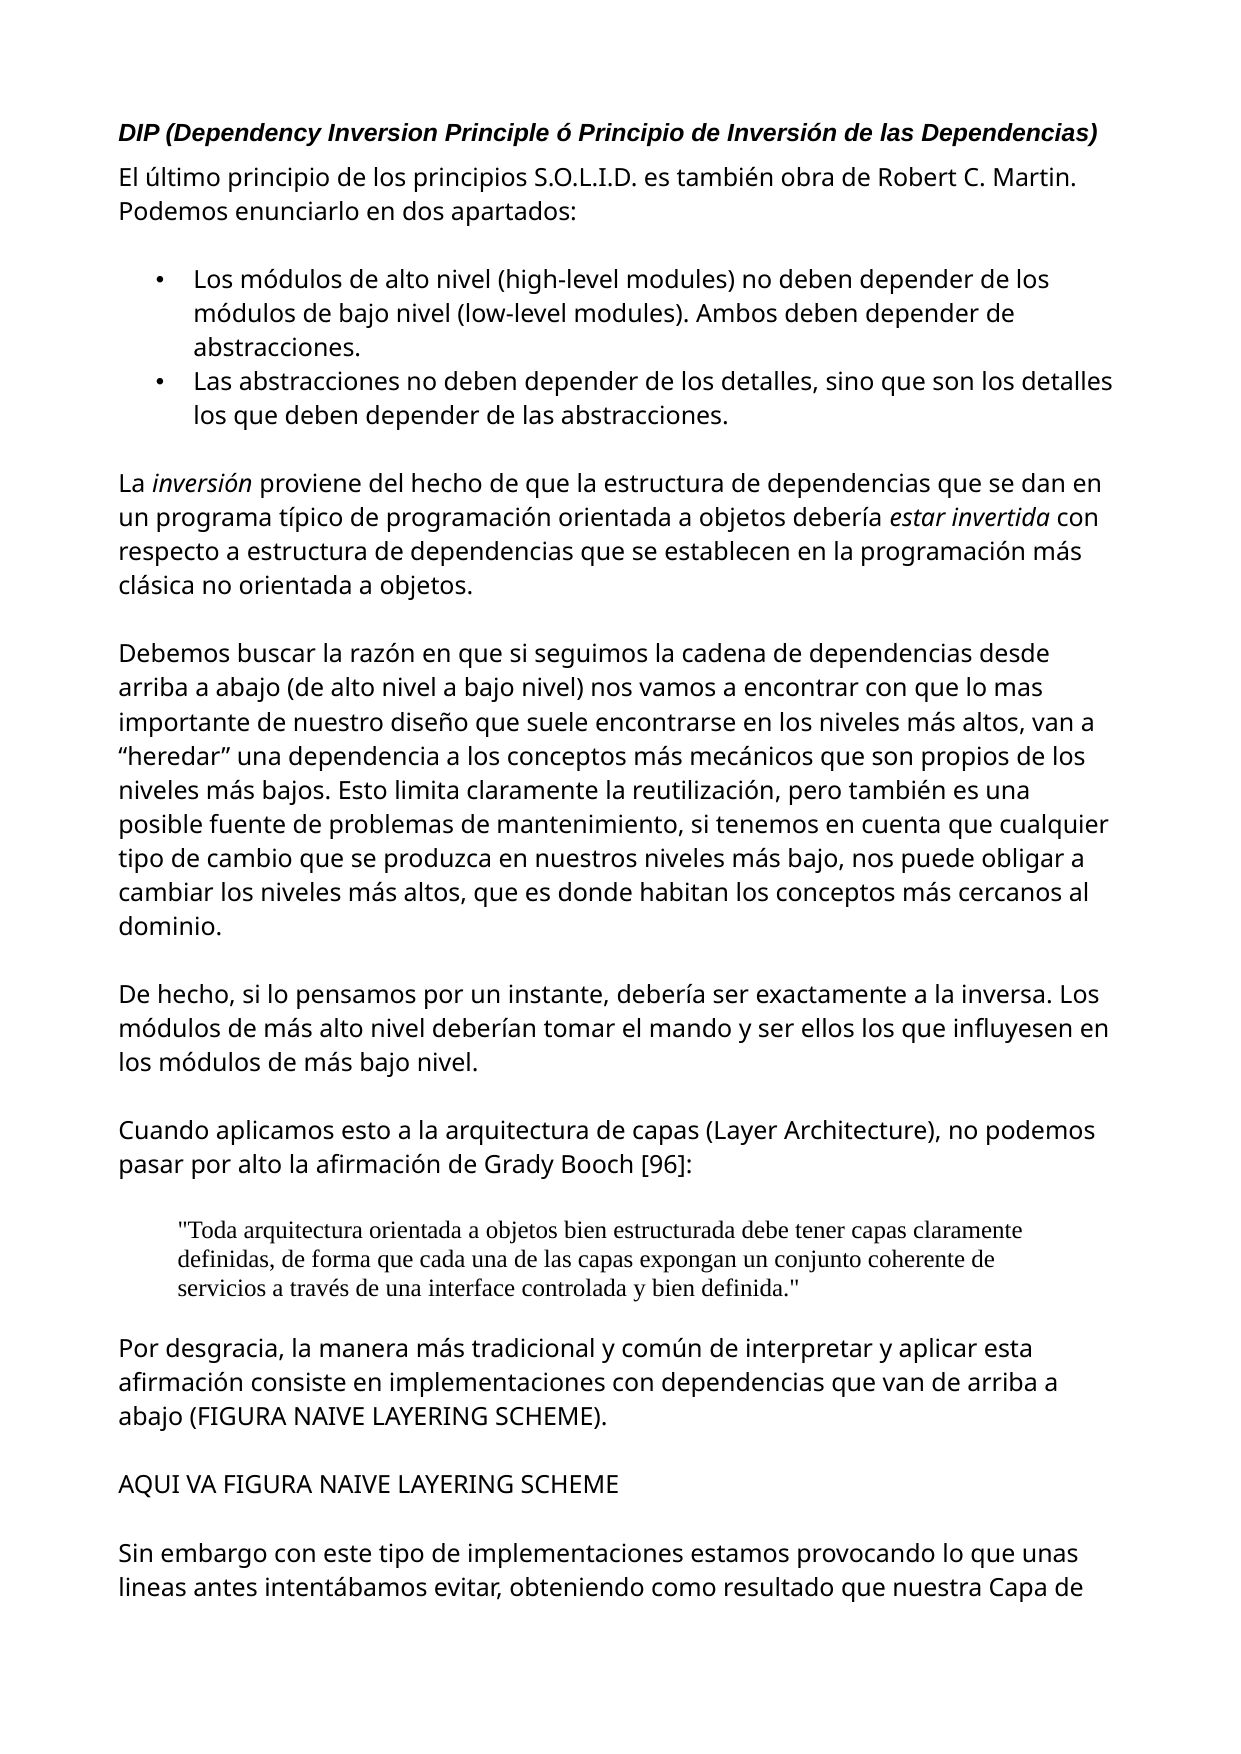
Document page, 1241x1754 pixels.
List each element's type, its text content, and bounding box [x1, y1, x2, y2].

text Debemos buscar la razón en que si seguimos la cadena de dependencias desde arriba a abajo (de alto nivel a bajo nivel) nos vamos a encontrar con que lo mas importante de nuestro diseño que suele encontrarse en los niveles más altos, van a “heredar” una dependencia a los conceptos más mecánicos que son propios de los niveles más bajos. Esto limita claramente la reutilización, pero también es una posible fuente de problemas de mantenimiento, si tenemos en cuenta que cualquier tipo de cambio que se produzca en nuestros niveles más bajo, nos puede obligar a cambiar los niveles más altos, que es donde habitan los conceptos más cercanos al dominio. [118, 636, 1122, 943]
text AQUI VA FIGURA NAIVE LAYERING SCHEME [118, 1467, 1122, 1501]
text Cuando aplicamos esto a la arquitectura de capas (Layer Architecture), no podemos pasar por alto la afirmación de Grady Booch [96]: [118, 1113, 1122, 1181]
text Por desgracia, la manera más tradicional y común de interpretar y aplicar esta afirmación consiste en implementaciones con dependencias que van de arriba a abajo (FIGURA NAIVE LAYERING SCHEME). [118, 1331, 1122, 1433]
list Las abstracciones no deben depender de los detalles, sino que son los detalles los que deben depender de las abstracciones. [156, 363, 1122, 432]
text "Toda arquitectura orientada a objetos bien estructurada debe tener capas claramente definidas, de forma que cada una de las capas expongan un conjunto coherente de servicios a través de una interface controlada y bien definida." [177, 1215, 1063, 1301]
text El último principio de los principios S.O.L.I.D. es también obra de Robert C. Martin. Podemos enunciarlo en dos apartados: [118, 159, 1122, 227]
text Sin embargo con este tipo de implementaciones estamos provocando lo que unas lineas antes intentábamos evitar, obteniendo como resultado que nuestra Capa de [118, 1535, 1122, 1603]
text De hecho, si lo pensamos por un instante, debería ser exactamente a la inversa. Los módulos de más alto nivel deberían tomar el mando y ser ellos los que influyesen en los módulos de más bajo nivel. [118, 977, 1122, 1079]
text La inversión proviene del hecho de que la estructura de dependencias que se dan en un programa típico de programación orientada a objetos debería estar invertida con respecto a estructura de dependencias que se establecen en la programación más clásica no orientada a objetos. [118, 466, 1122, 602]
subtitle DIP (Dependency Inversion Principle ó Principio de Inversión de las Dependencias) [118, 118, 1122, 147]
list Los módulos de alto nivel (high-level modules) no deben depender de los módulos de bajo nivel (low-level modules). Ambos deben depender de abstracciones. [156, 261, 1122, 363]
